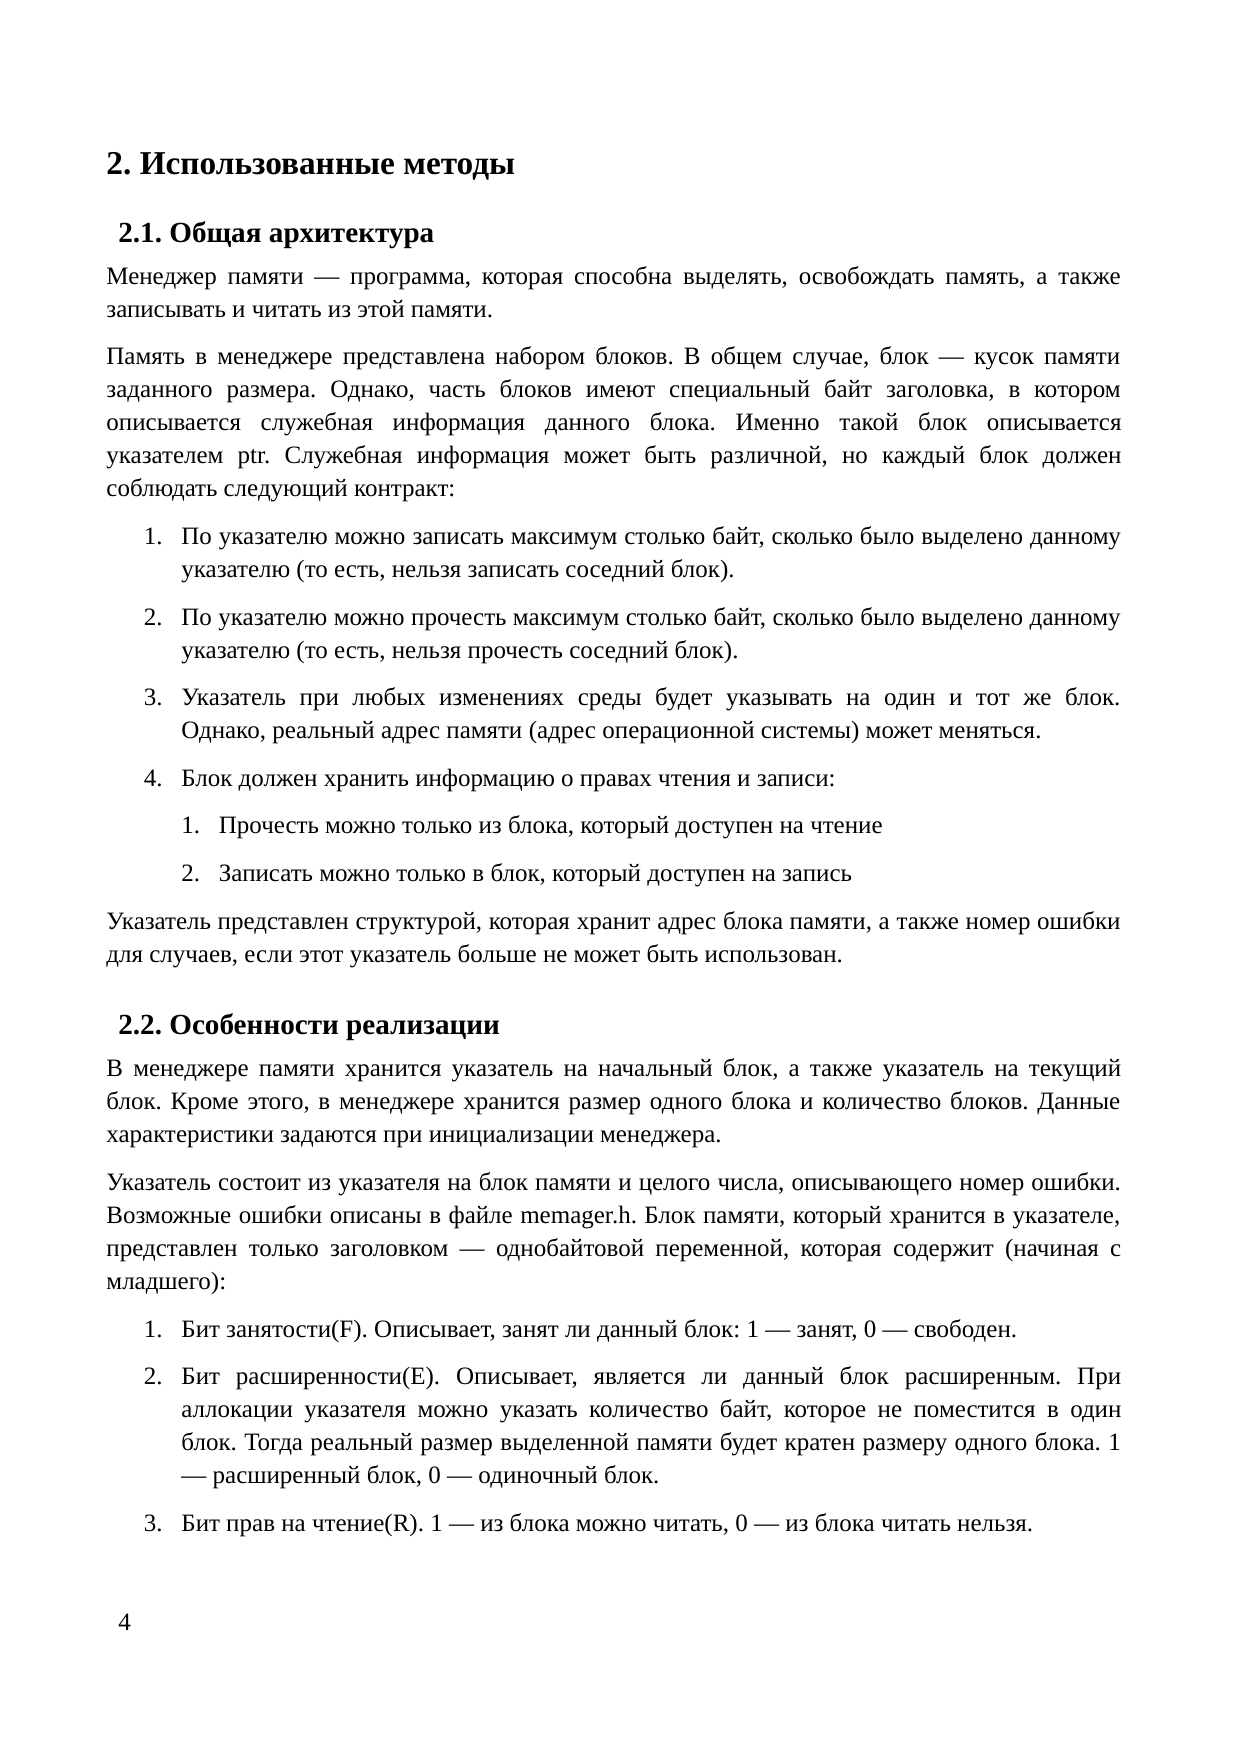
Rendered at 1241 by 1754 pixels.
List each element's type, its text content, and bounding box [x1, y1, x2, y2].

list Блок должен хранить информацию о правах чтения и записи: [144, 763, 1122, 792]
list По указателю можно записать максимум столько байт, сколько было выделено данному указателю (то есть, нельзя записать соседний блок). [144, 521, 1122, 583]
subtitle Использованные методы [106, 143, 1122, 181]
list Бит расширенности(E). Описывает, является ли данный блок расширенным. При аллокации указателя можно указать количество байт, которое не поместится в один блок. Тогда реальный размер выделенной памяти будет кратен размеру одного блока. 1 — расширенный блок, 0 — одиночный блок. [144, 1361, 1122, 1489]
text Память в менеджере представлена набором блоков. В общем случае, блок — кусок памяти заданного размера. Однако, часть блоков имеют специальный байт заголовка, в котором описывается служебная информация данного блока. Именно такой блок описывается указателем ptr. Служебная информация может быть различной, но каждый блок должен соблюдать следующий контракт: [106, 341, 1122, 502]
subtitle Общая архитектура [118, 215, 1122, 248]
list Бит занятости(F). Описывает, занят ли данный блок: 1 — занят, 0 — свободен. [144, 1314, 1122, 1342]
list По указателю можно прочесть максимум столько байт, сколько было выделено данному указателю (то есть, нельзя прочесть соседний блок). [144, 602, 1122, 663]
text В менеджере памяти хранится указатель на начальный блок, а также указатель на текущий блок. Кроме этого, в менеджере хранится размер одного блока и количество блоков. Данные характеристики задаются при инициализации менеджера. [106, 1053, 1122, 1148]
text Указатель состоит из указателя на блок памяти и целого числа, описывающего номер ошибки. Возможные ошибки описаны в файле memager.h. Блок памяти, который хранится в указателе, представлен только заголовком — однобайтовой переменной, которая содержит (начиная с младшего): [106, 1167, 1122, 1295]
list Бит прав на чтение(R). 1 — из блока можно читать, 0 — из блока читать нельзя. [144, 1508, 1122, 1537]
text Менеджер памяти — программа, которая способна выделять, освобождать память, а также записывать и читать из этой памяти. [106, 261, 1122, 323]
list Прочесть можно только из блока, который доступен на чтение [181, 811, 1122, 839]
list Указатель при любых изменениях среды будет указывать на один и тот же блок. Однако, реальный адрес памяти (адрес операционной системы) может меняться. [144, 682, 1122, 744]
subtitle Особенности реализации [118, 1007, 1122, 1041]
text Указатель представлен структурой, которая хранит адрес блока памяти, а также номер ошибки для случаев, если этот указатель больше не может быть использован. [106, 906, 1122, 968]
list Записать можно только в блок, который доступен на запись [181, 858, 1122, 887]
